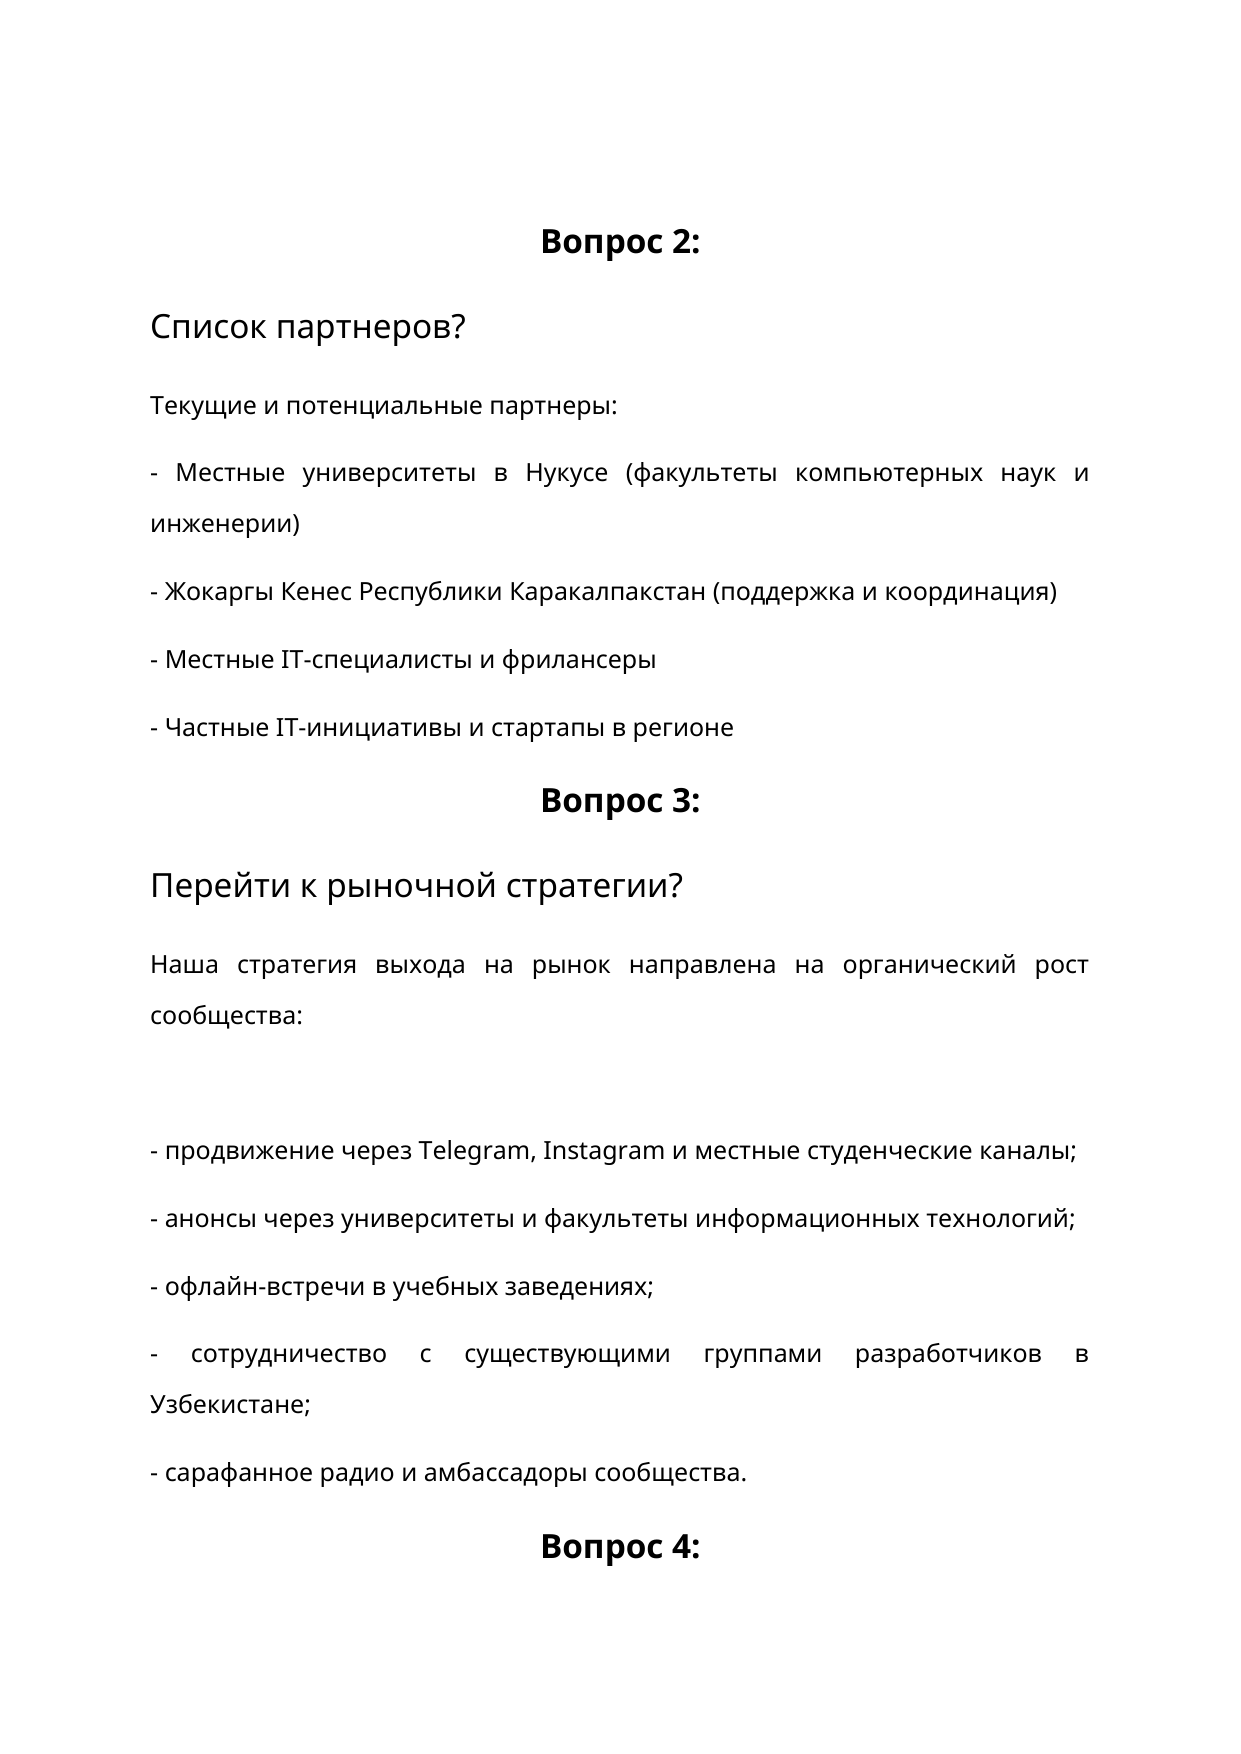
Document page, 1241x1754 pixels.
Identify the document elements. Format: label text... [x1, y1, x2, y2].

text Вопрос 3: [150, 777, 1090, 822]
text Текущие и потенциальные партнеры: [150, 387, 1090, 421]
text - сотрудничество с существующими группами разработчиков в Узбекистане; [150, 1336, 1090, 1421]
text Вопрос 2: [150, 218, 1090, 263]
text - Местные IT-специалисты и фрилансеры [150, 641, 1090, 676]
text - офлайн-встречи в учебных заведениях; [150, 1268, 1090, 1302]
text - Жокаргы Кенес Республики Каракалпакстан (поддержка и координация) [150, 574, 1090, 608]
text - сарафанное радио и амбассадоры сообщества. [150, 1455, 1090, 1489]
text Список партнеров? [150, 302, 1090, 348]
text - анонсы через университеты и факультеты информационных технологий; [150, 1201, 1090, 1235]
text Вопрос 4: [150, 1522, 1090, 1568]
text - продвижение через Telegram, Instagram и местные студенческие каналы; [150, 1133, 1090, 1167]
text Наша стратегия выхода на рынок направлена на органический рост сообщества: [150, 946, 1090, 1032]
text Перейти к рыночной стратегии? [150, 862, 1090, 907]
text - Частные IT-инициативы и стартапы в регионе [150, 709, 1090, 743]
text - Местные университеты в Нукусе (факультеты компьютерных наук и инженерии) [150, 455, 1090, 540]
